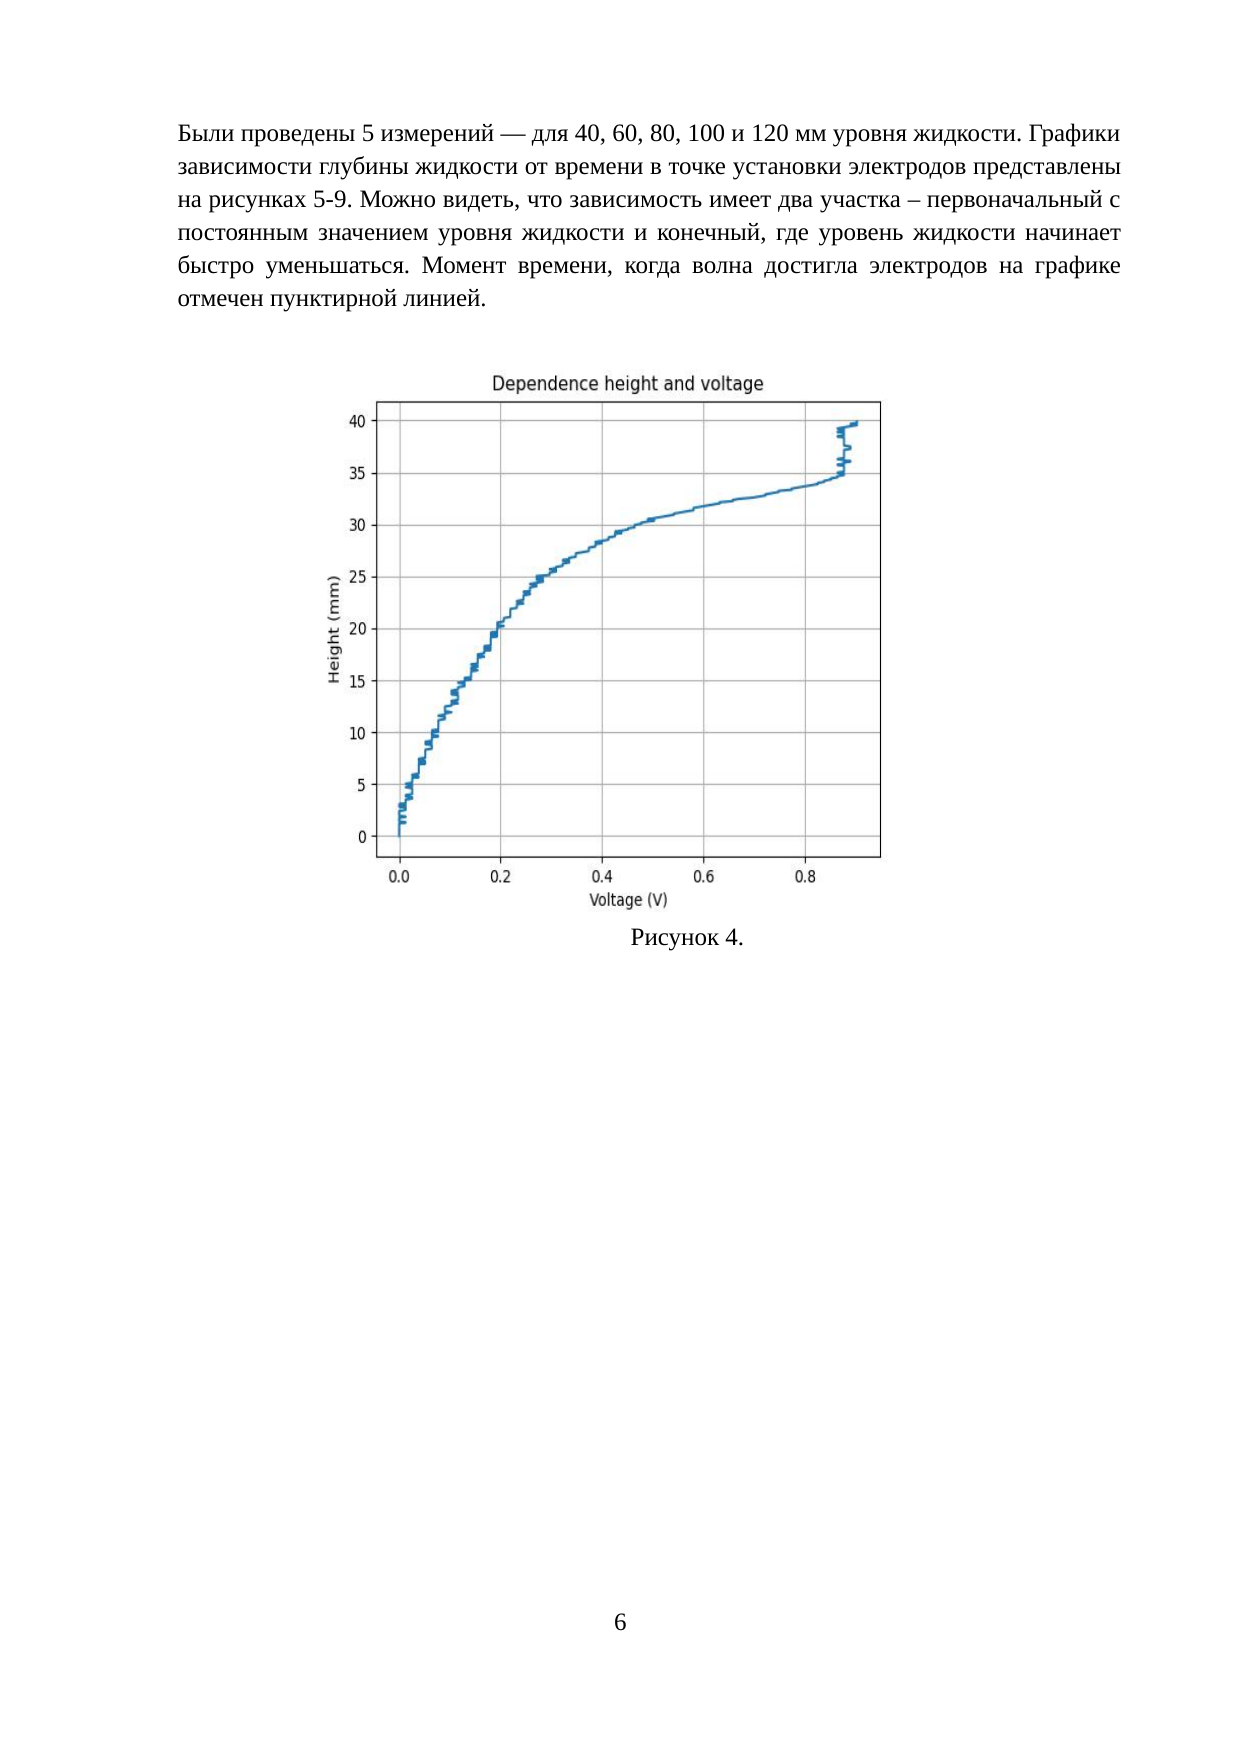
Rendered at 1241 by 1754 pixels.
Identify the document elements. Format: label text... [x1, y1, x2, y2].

list Рисунок 4. [215, 349, 1122, 950]
picture [295, 331, 945, 922]
text Были проведены 5 измерений — для 40, 60, 80, 100 и 120 мм уровня жидкости. Графики зависимости глубины жидкости от времени в точке установки электродов представлены на рисунках 5-9. Можно видеть, что зависимость имеет два участка – первоначальный с постоянным значением уровня жидкости и конечный, где уровень жидкости начинает быстро уменьшаться. Момент времени, когда волна достигла электродов на графике отмечен пунктирной линией. [177, 118, 1122, 312]
